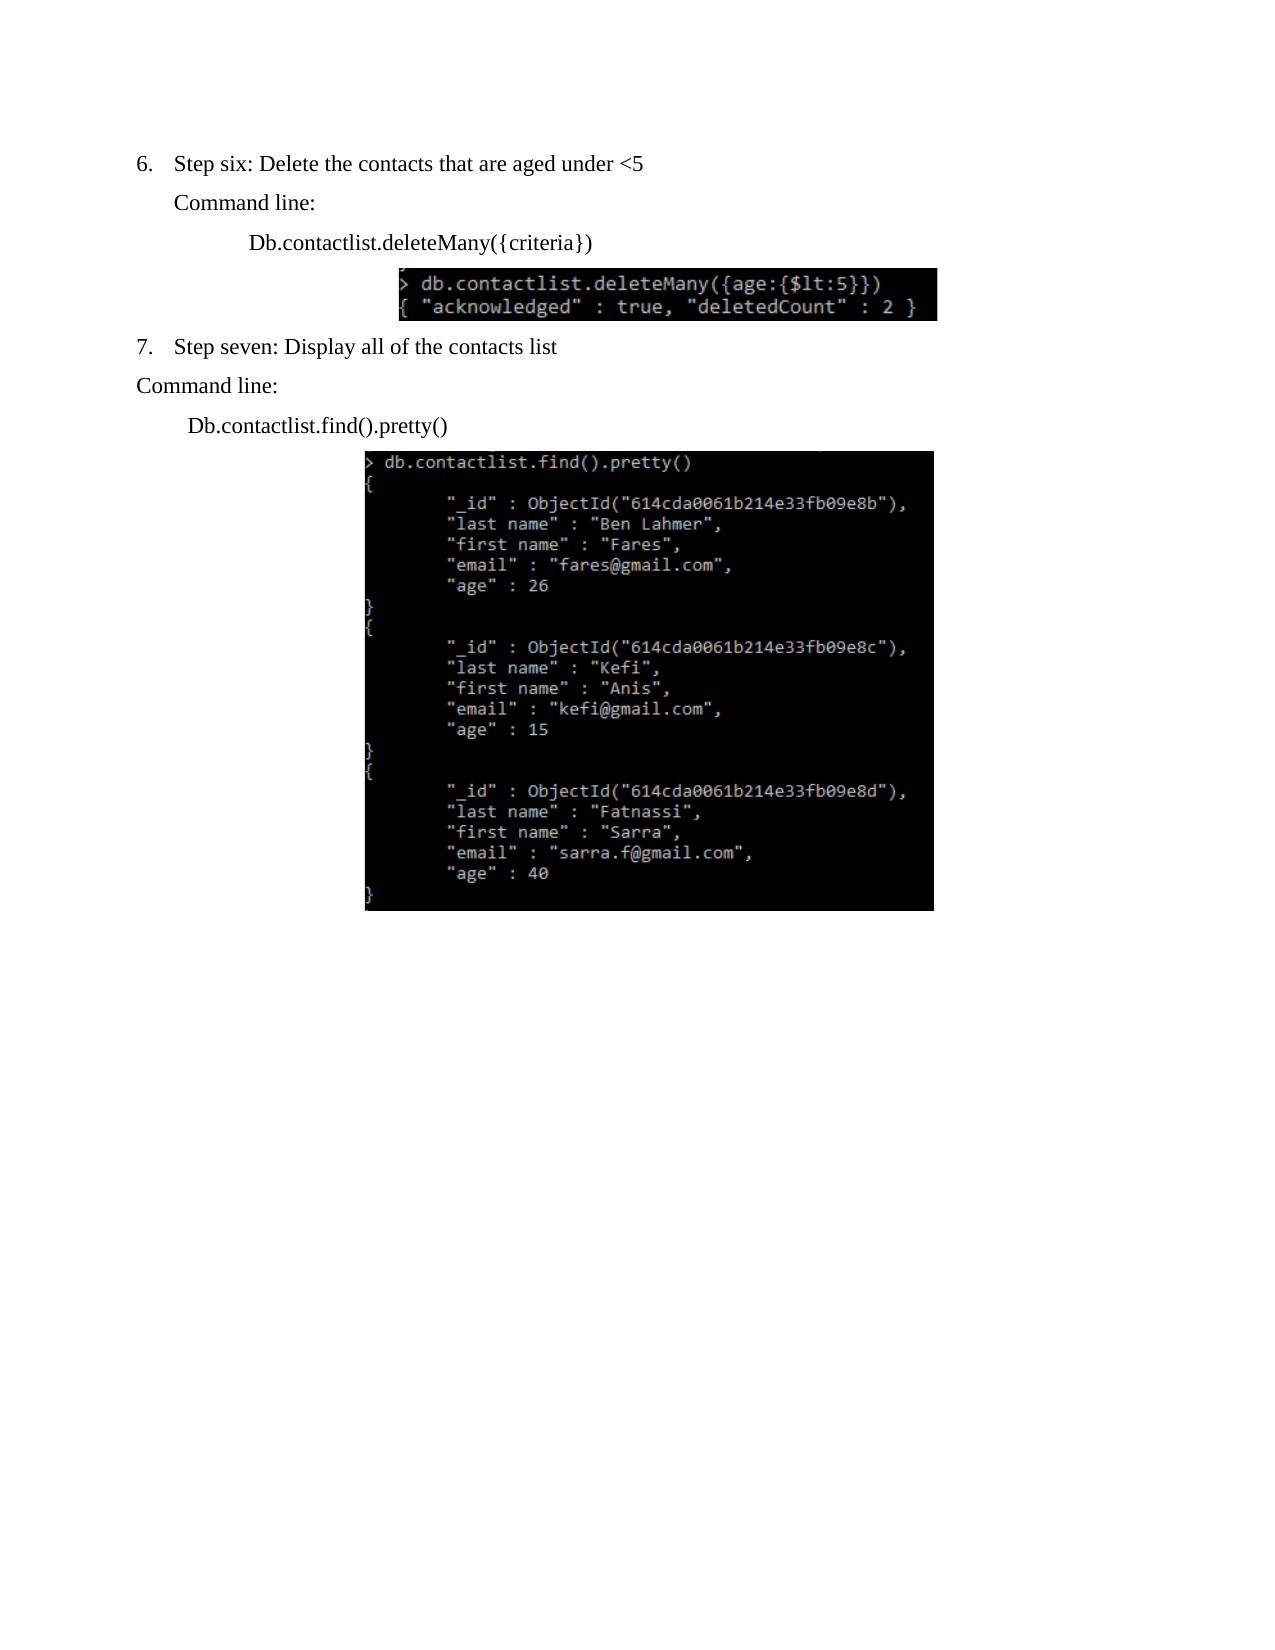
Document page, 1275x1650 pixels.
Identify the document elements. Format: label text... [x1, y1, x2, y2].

list Db.contactlist.deleteMany({criteria}) [174, 229, 1162, 255]
text Command line: [112, 373, 1162, 399]
text Db.contactlist.find().pretty() [112, 412, 1162, 438]
list Command line: [174, 189, 1162, 216]
list Step seven: Display all of the contacts list [136, 333, 1162, 359]
list Step six: Delete the contacts that are aged under <5 [136, 150, 1162, 176]
